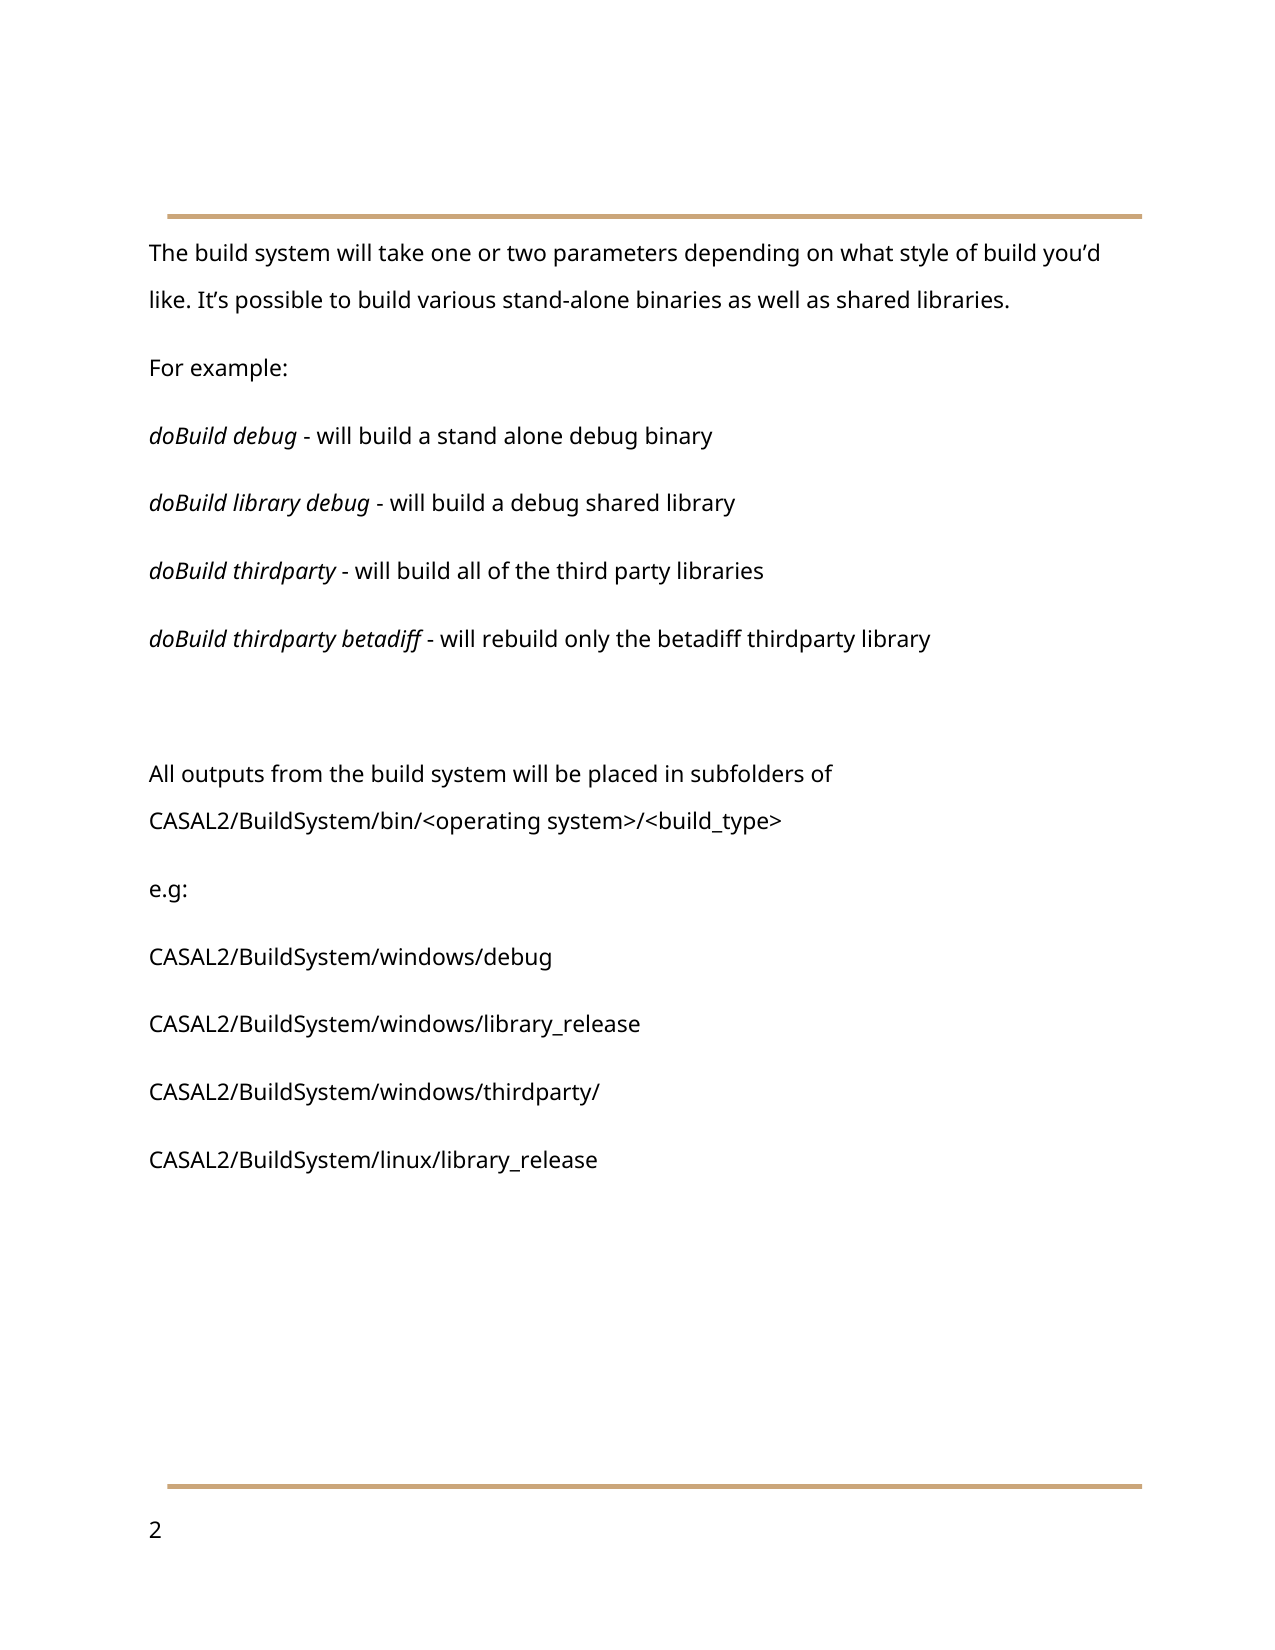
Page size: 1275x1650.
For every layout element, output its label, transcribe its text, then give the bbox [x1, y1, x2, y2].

text The build system will take one or two parameters depending on what style of build you’d like. It’s possible to build various stand-alone binaries as well as shared libraries. [148, 237, 1125, 316]
text e.g: [148, 873, 1125, 904]
text CASAL2/BuildSystem/windows/debug [148, 941, 1125, 972]
text CASAL2/BuildSystem/windows/thirdparty/ [148, 1076, 1125, 1107]
text All outputs from the build system will be placed in subfolders of CASAL2/BuildSystem/bin/<operating system>/<build_type> [148, 758, 1125, 836]
picture [167, 214, 1143, 219]
picture [167, 1484, 1143, 1489]
text doBuild debug - will build a stand alone debug binary [148, 420, 1125, 451]
text CASAL2/BuildSystem/linux/library_release [148, 1144, 1125, 1175]
text CASAL2/BuildSystem/windows/library_release [148, 1008, 1125, 1039]
text doBuild library debug - will build a debug shared library [148, 487, 1125, 519]
text doBuild thirdparty - will build all of the third party libraries [148, 555, 1125, 586]
text doBuild thirdparty betadiff - will rebuild only the betadiff thirdparty library [148, 623, 1125, 654]
text For example: [148, 352, 1125, 383]
